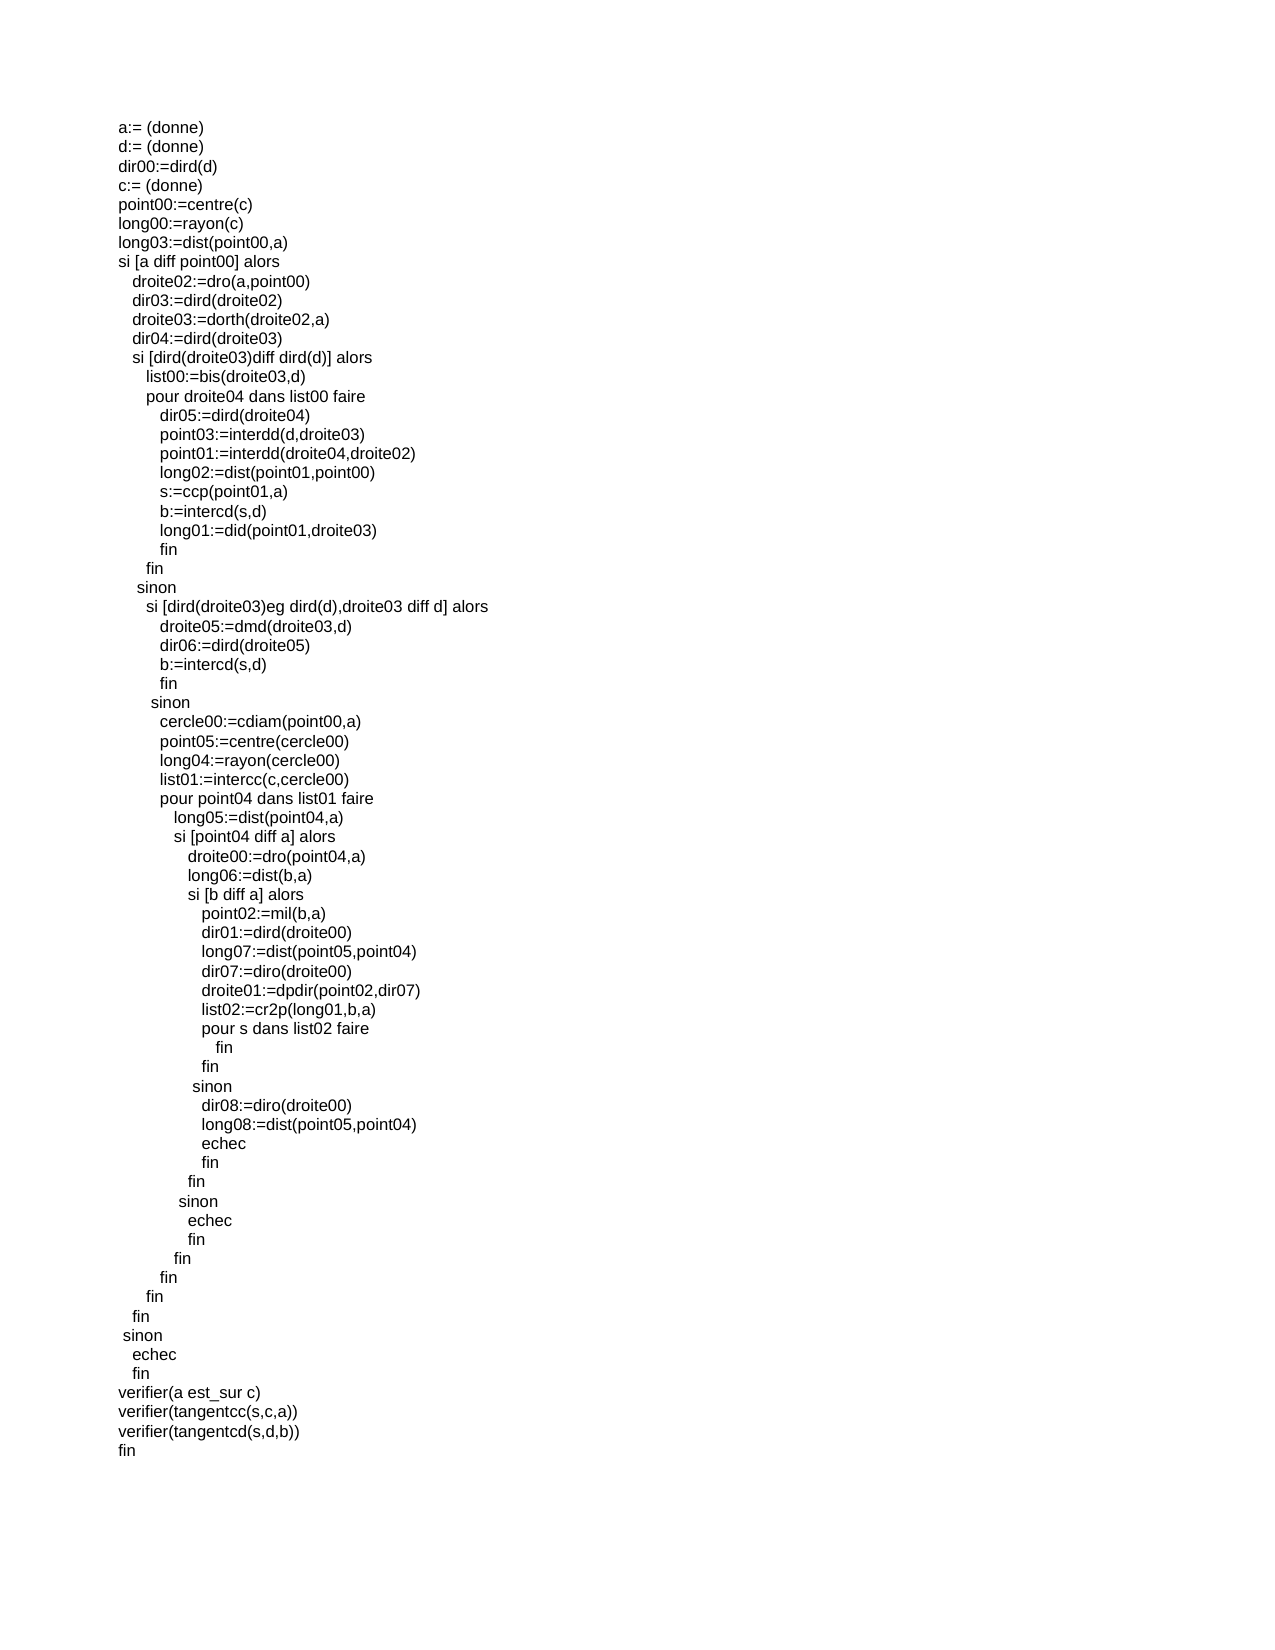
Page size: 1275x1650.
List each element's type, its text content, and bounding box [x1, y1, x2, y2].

text point05:=centre(cercle00) [118, 731, 1157, 751]
text dir04:=dird(droite03) [118, 329, 1157, 348]
text fin [118, 1364, 1157, 1383]
text droite01:=dpdir(point02,dir07) [118, 981, 1157, 1000]
text droite05:=dmd(droite03,d) [118, 616, 1157, 636]
text dir03:=dird(droite02) [118, 291, 1157, 310]
text list00:=bis(droite03,d) [118, 367, 1157, 386]
text fin [118, 1172, 1157, 1191]
text fin [118, 1153, 1157, 1172]
text fin [118, 674, 1157, 693]
text dir08:=diro(droite00) [118, 1096, 1157, 1115]
text list01:=intercc(c,cercle00) [118, 770, 1157, 789]
text b:=intercd(s,d) [118, 501, 1157, 521]
text cercle00:=cdiam(point00,a) [118, 712, 1157, 731]
text a:= (donne) [118, 118, 1157, 137]
text dir01:=dird(droite00) [118, 923, 1157, 942]
text long03:=dist(point00,a) [118, 233, 1157, 252]
text list02:=cr2p(long01,b,a) [118, 1000, 1157, 1019]
text pour s dans list02 faire [118, 1019, 1157, 1038]
text long07:=dist(point05,point04) [118, 942, 1157, 961]
text si [a diff point00] alors [118, 252, 1157, 271]
text sinon [118, 693, 1157, 712]
text si [dird(droite03)diff dird(d)] alors [118, 348, 1157, 367]
text pour droite04 dans list00 faire [118, 386, 1157, 406]
text sinon [118, 1326, 1157, 1345]
text pour point04 dans list01 faire [118, 789, 1157, 808]
text point02:=mil(b,a) [118, 904, 1157, 923]
text long06:=dist(b,a) [118, 866, 1157, 885]
text si [point04 diff a] alors [118, 827, 1157, 846]
text fin [118, 1230, 1157, 1249]
text fin [118, 1057, 1157, 1076]
text long01:=did(point01,droite03) [118, 521, 1157, 540]
text fin [118, 1268, 1157, 1287]
text b:=intercd(s,d) [118, 655, 1157, 674]
text dir05:=dird(droite04) [118, 406, 1157, 425]
text point00:=centre(c) [118, 195, 1157, 214]
text verifier(tangentcd(s,d,b)) [118, 1421, 1157, 1441]
text point01:=interdd(droite04,droite02) [118, 444, 1157, 463]
text long05:=dist(point04,a) [118, 808, 1157, 827]
text si [b diff a] alors [118, 885, 1157, 904]
text dir07:=diro(droite00) [118, 961, 1157, 981]
text dir00:=dird(d) [118, 156, 1157, 176]
text long00:=rayon(c) [118, 214, 1157, 233]
text sinon [118, 1076, 1157, 1096]
text droite02:=dro(a,point00) [118, 271, 1157, 291]
text dir06:=dird(droite05) [118, 636, 1157, 655]
text long08:=dist(point05,point04) [118, 1115, 1157, 1134]
text long04:=rayon(cercle00) [118, 751, 1157, 770]
text long02:=dist(point01,point00) [118, 463, 1157, 482]
text droite00:=dro(point04,a) [118, 846, 1157, 866]
text c:= (donne) [118, 176, 1157, 195]
text echec [118, 1134, 1157, 1153]
text sinon [118, 1191, 1157, 1211]
text fin [118, 1441, 1157, 1460]
text fin [118, 540, 1157, 559]
text fin [118, 1038, 1157, 1057]
text echec [118, 1211, 1157, 1230]
text echec [118, 1345, 1157, 1364]
text droite03:=dorth(droite02,a) [118, 310, 1157, 329]
text s:=ccp(point01,a) [118, 482, 1157, 501]
text verifier(a est_sur c) [118, 1383, 1157, 1402]
text fin [118, 1306, 1157, 1326]
text fin [118, 1287, 1157, 1306]
text d:= (donne) [118, 137, 1157, 156]
text fin [118, 1249, 1157, 1268]
text sinon [118, 578, 1157, 597]
text si [dird(droite03)eg dird(d),droite03 diff d] alors [118, 597, 1157, 616]
text verifier(tangentcc(s,c,a)) [118, 1402, 1157, 1421]
text point03:=interdd(d,droite03) [118, 425, 1157, 444]
text fin [118, 559, 1157, 578]
